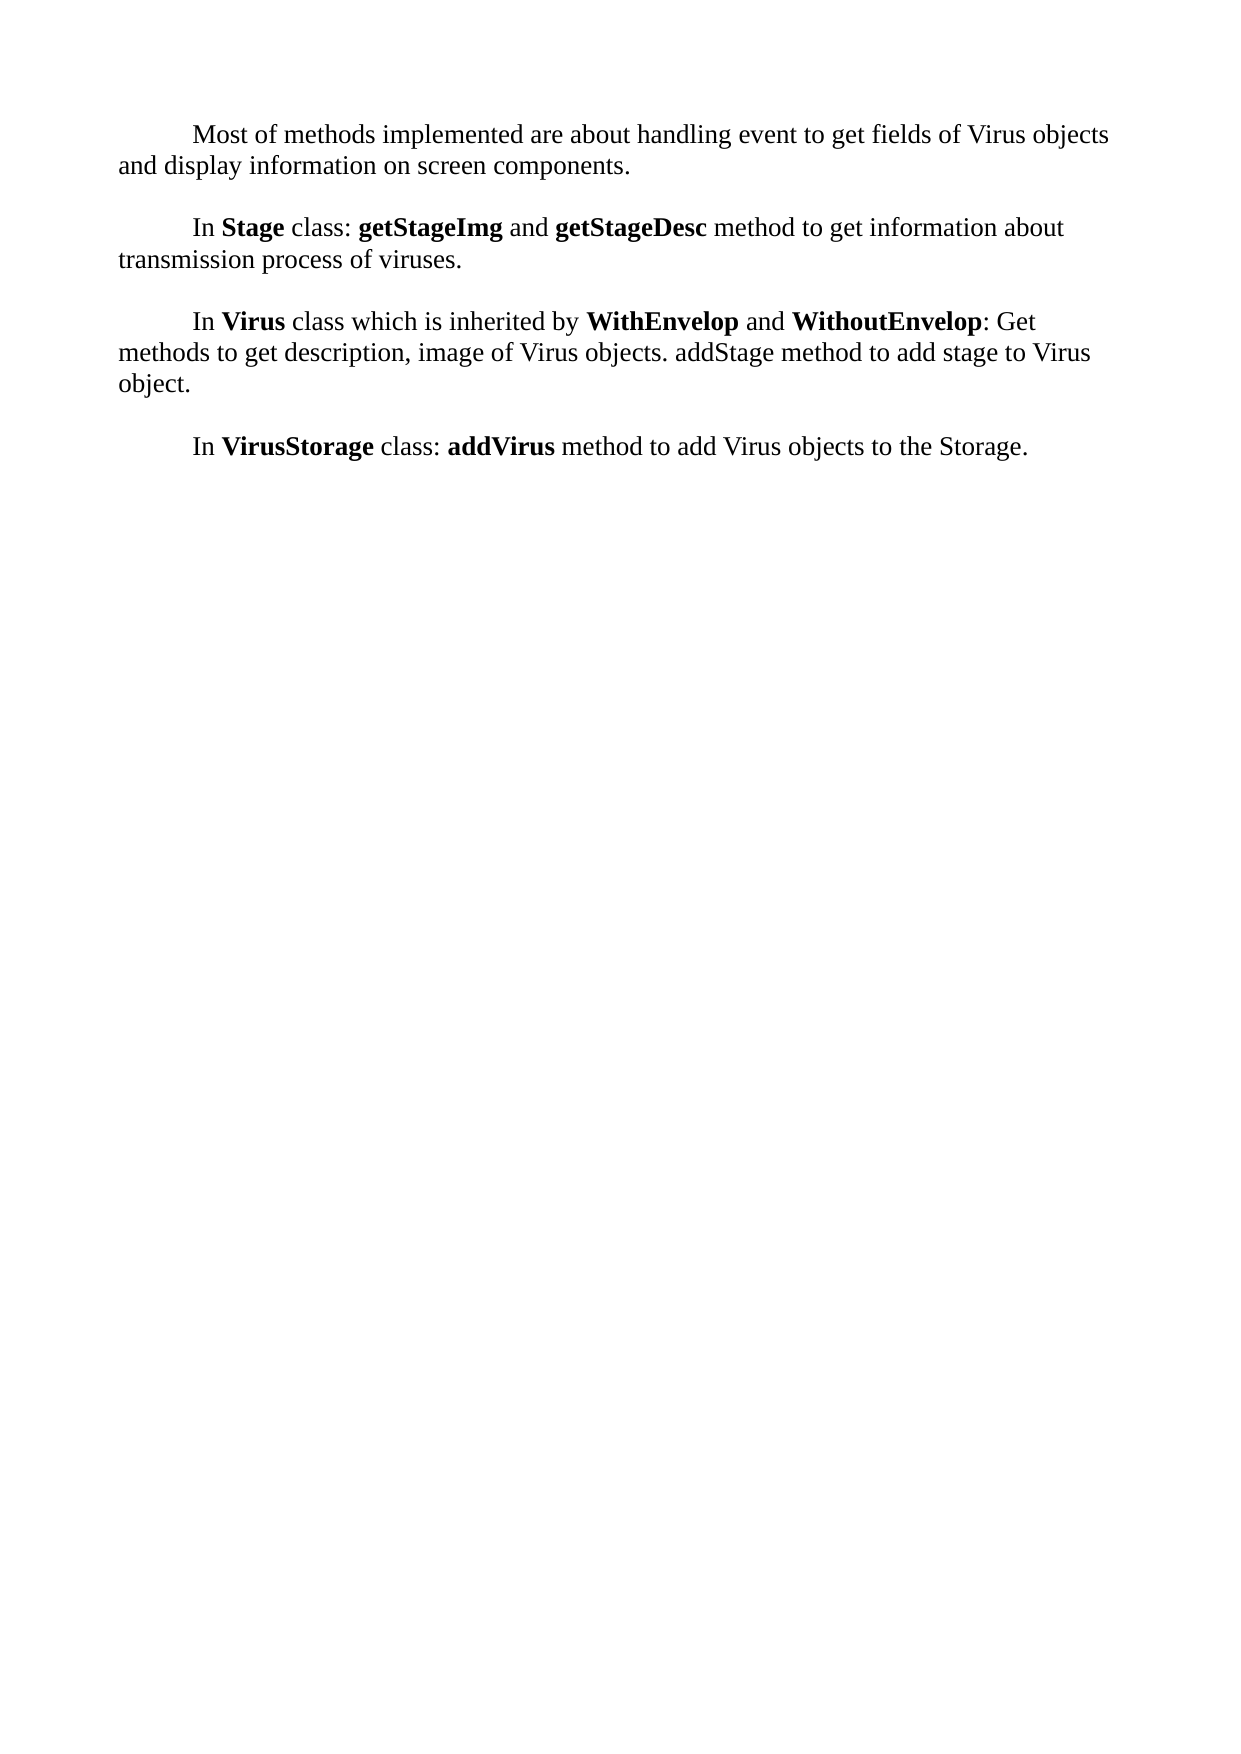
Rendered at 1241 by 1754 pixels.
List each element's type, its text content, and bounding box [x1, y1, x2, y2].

text In Virus class which is inherited by WithEnvelop and WithoutEnvelop: Get methods to get description, image of Virus objects. addStage method to add stage to Virus object. [118, 305, 1122, 398]
text In Stage class: getStageImg and getStageDesc method to get information about transmission process of viruses. [118, 212, 1122, 274]
text Most of methods implemented are about handling event to get fields of Virus objects and display information on screen components. [118, 118, 1122, 180]
text In VirusStorage class: addVirus method to add Virus objects to the Storage. [118, 429, 1122, 461]
